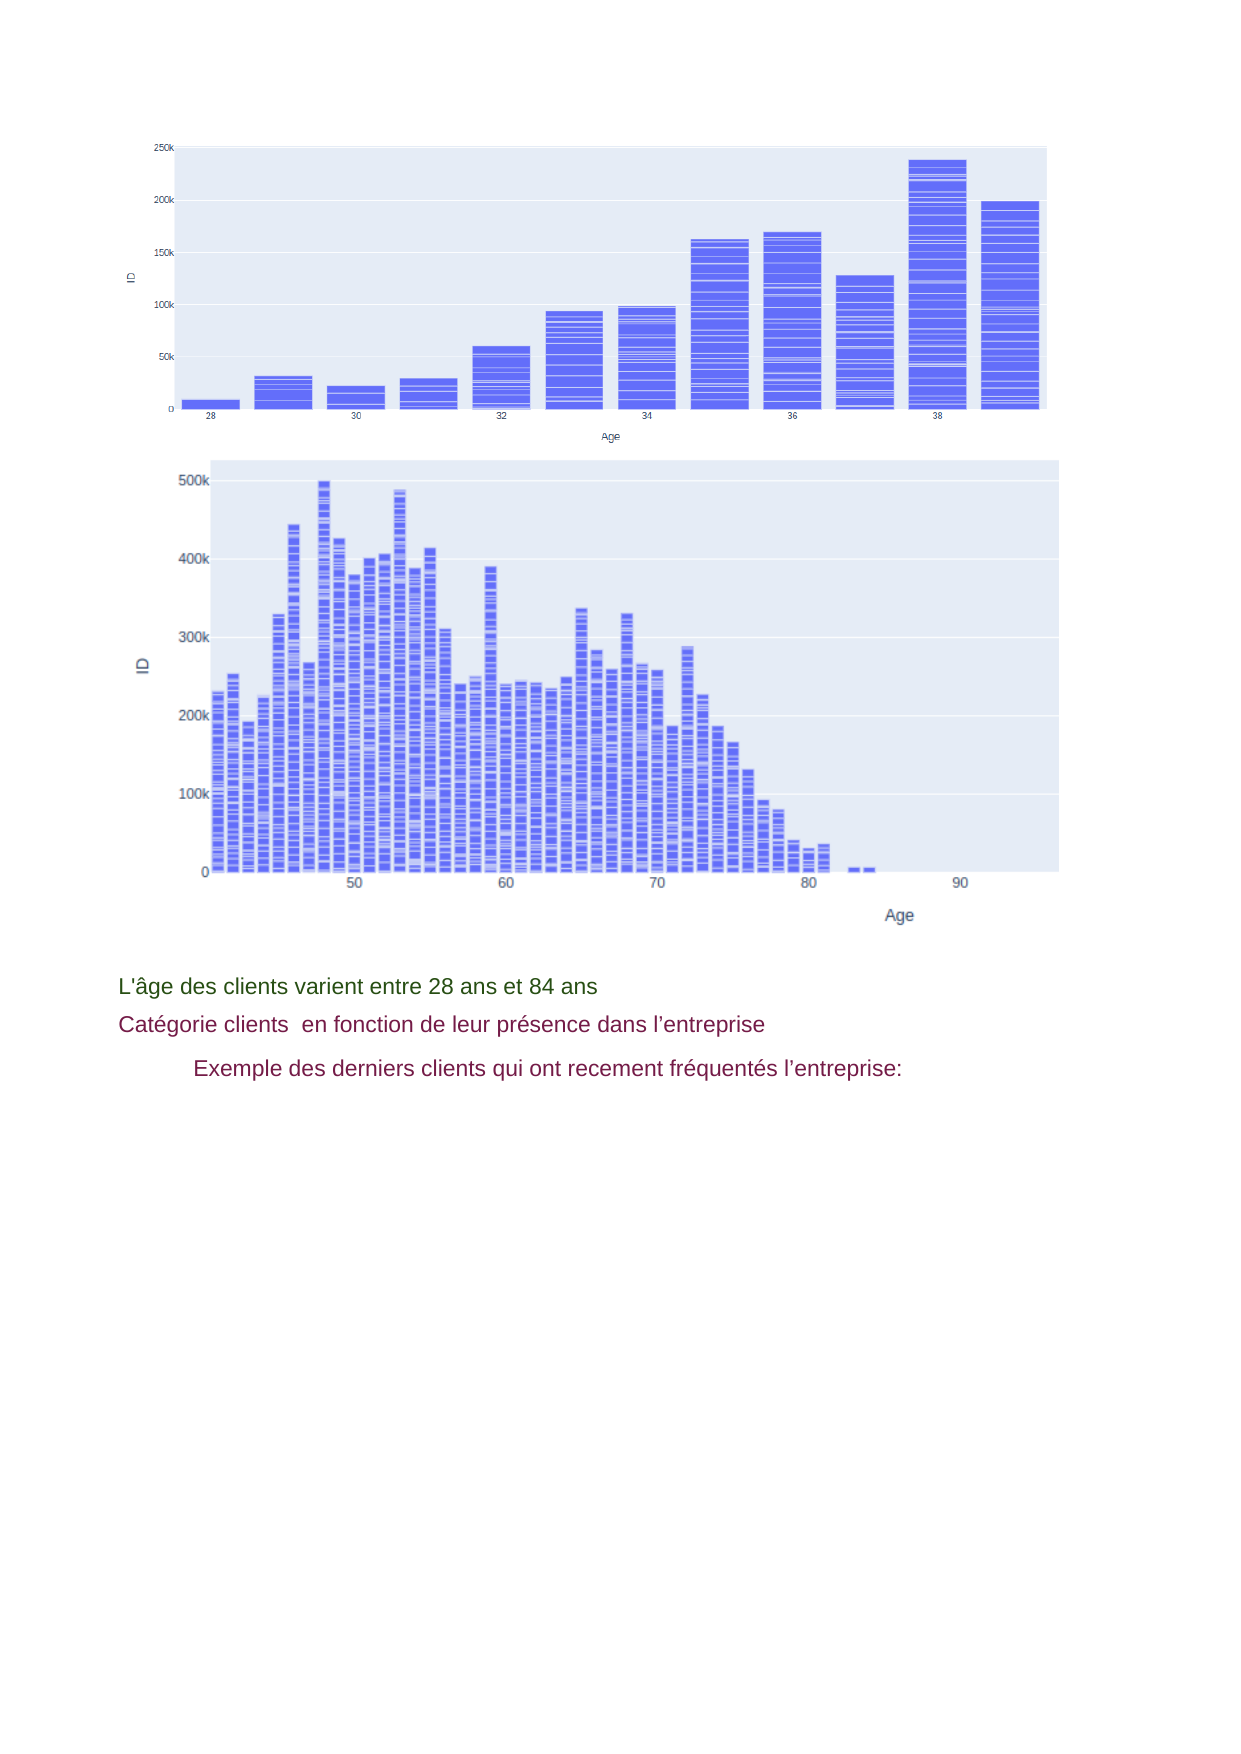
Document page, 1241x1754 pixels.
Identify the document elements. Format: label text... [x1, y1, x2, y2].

picture [118, 455, 1059, 961]
text Exemple des derniers clients qui ont recement fréquentés l’entreprise: [118, 1055, 1122, 1082]
text L'âge des clients varient entre 28 ans et 84 ans [118, 971, 1122, 1000]
picture [118, 118, 1059, 445]
text Catégorie clients en fonction de leur présence dans l’entreprise [118, 1011, 1122, 1037]
